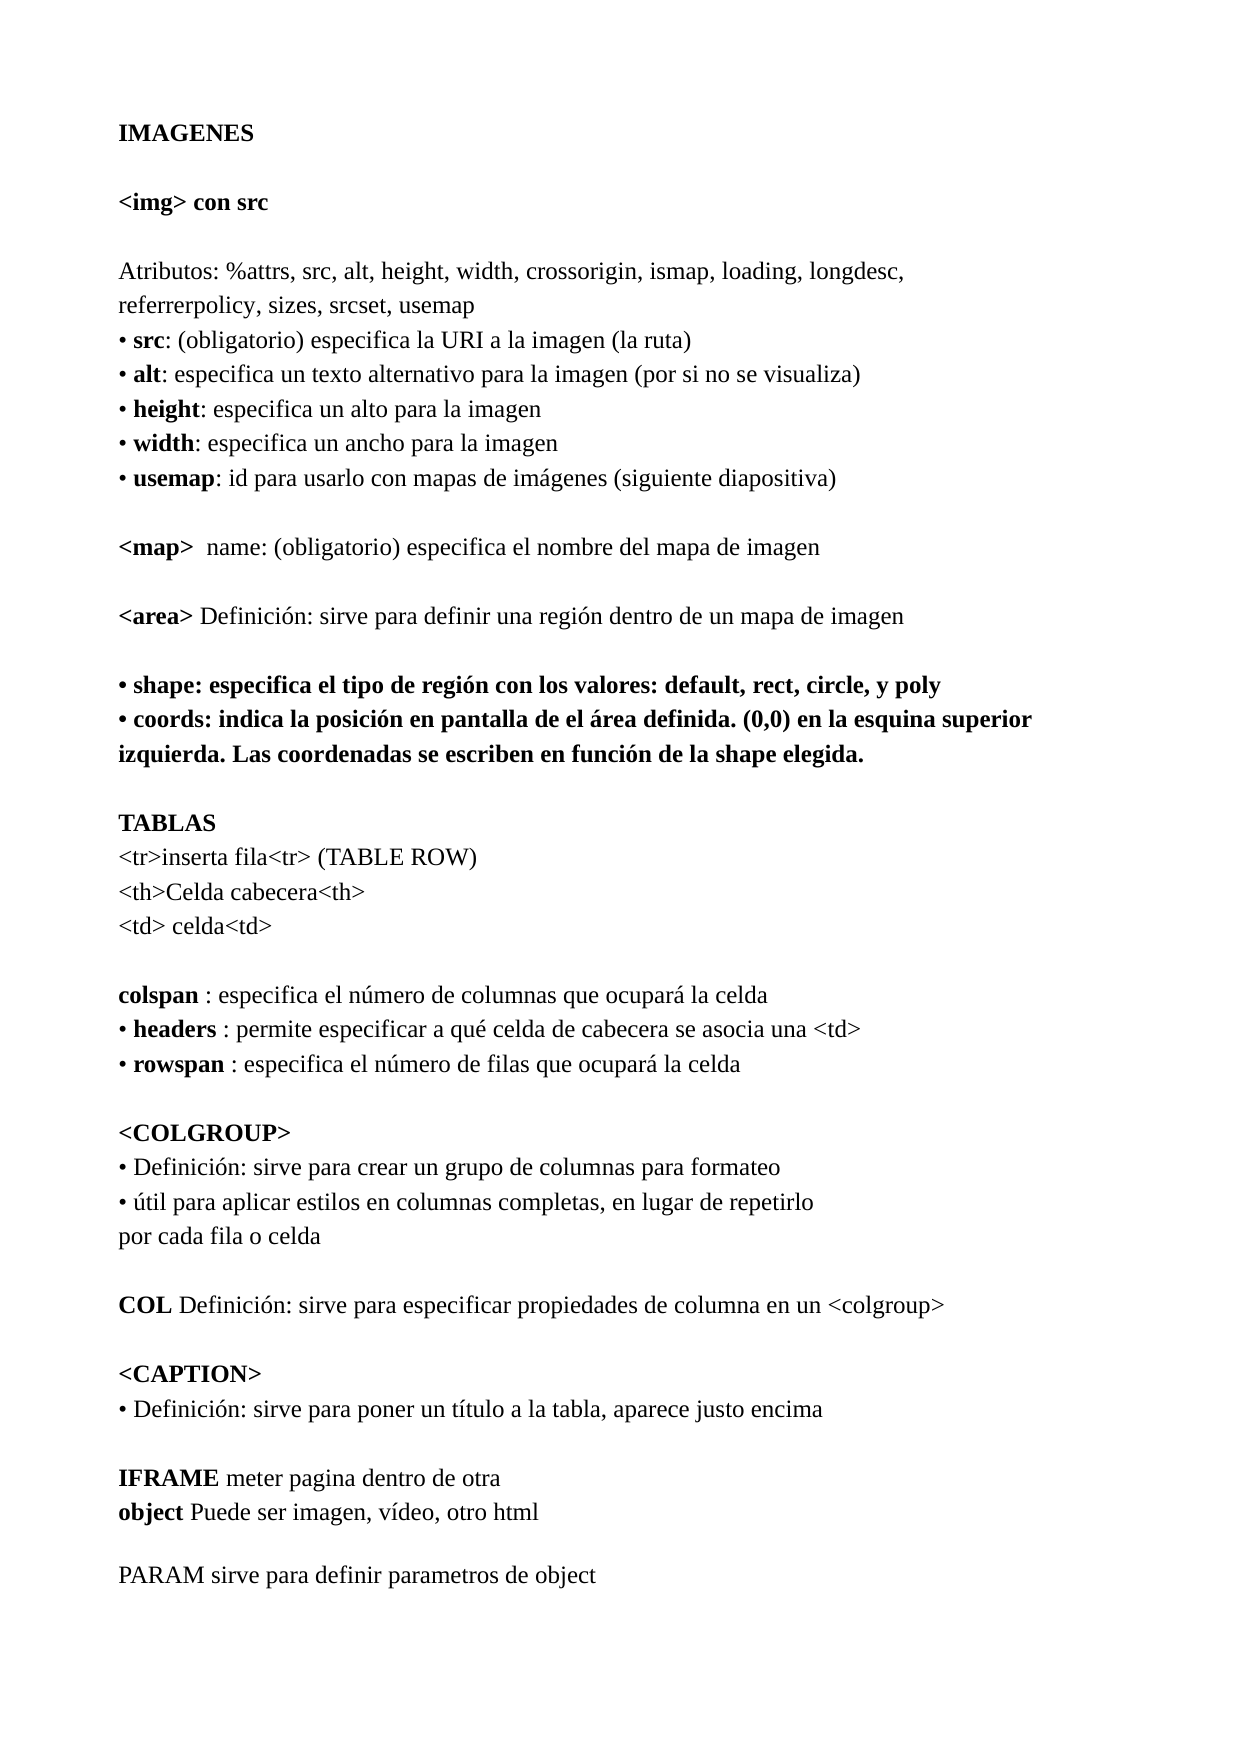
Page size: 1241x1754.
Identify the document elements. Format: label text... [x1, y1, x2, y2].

text IFRAME meter pagina dentro de otra [118, 1463, 1122, 1492]
text <CAPTION> • Definición: sirve para poner un título a la tabla, aparece justo encima [118, 1359, 1122, 1423]
text <th>Celda cabecera<th> [118, 877, 1122, 905]
text <COLGROUP> • Definición: sirve para crear un grupo de columnas para formateo • útil para aplicar estilos en columnas completas, en lugar de repetirlo por cada fila o celda [118, 1118, 1122, 1250]
text <tr>inserta fila<tr> (TABLE ROW) [118, 842, 1122, 871]
text colspan : especifica el número de columnas que ocupará la celda • headers : permite especificar a qué celda de cabecera se asocia una <td> • rowspan : especifica el número de filas que ocupará la celda [118, 980, 1122, 1078]
text • shape: especifica el tipo de región con los valores: default, rect, circle, y poly • coords: indica la posición en pantalla de el área definida. (0,0) en la esquina superior izquierda. Las coordenadas se escriben en función de la shape elegida. [118, 670, 1122, 767]
text IMAGENES [118, 118, 1122, 147]
text <td> celda<td> [118, 911, 1122, 940]
text TABLAS [118, 808, 1122, 836]
text object Puede ser imagen, vídeo, otro html [118, 1497, 1122, 1526]
text PARAM sirve para definir parametros de object [118, 1561, 1122, 1589]
text Atributos: %attrs, src, alt, height, width, crossorigin, ismap, loading, longdesc, referrerpolicy, sizes, srcset, usemap • src: (obligatorio) especifica la URI a la imagen (la ruta) • alt: especifica un texto alternativo para la imagen (por si no se visualiza) • height: especifica un alto para la imagen • width: especifica un ancho para la imagen • usemap: id para usarlo con mapas de imágenes (siguiente diapositiva) [118, 256, 1122, 492]
text COL Definición: sirve para especificar propiedades de columna en un <colgroup> [118, 1290, 1122, 1319]
text <area> Definición: sirve para definir una región dentro de un mapa de imagen [118, 601, 1122, 629]
text <map> name: (obligatorio) especifica el nombre del mapa de imagen [118, 532, 1122, 561]
text <img> con src [118, 187, 1122, 216]
